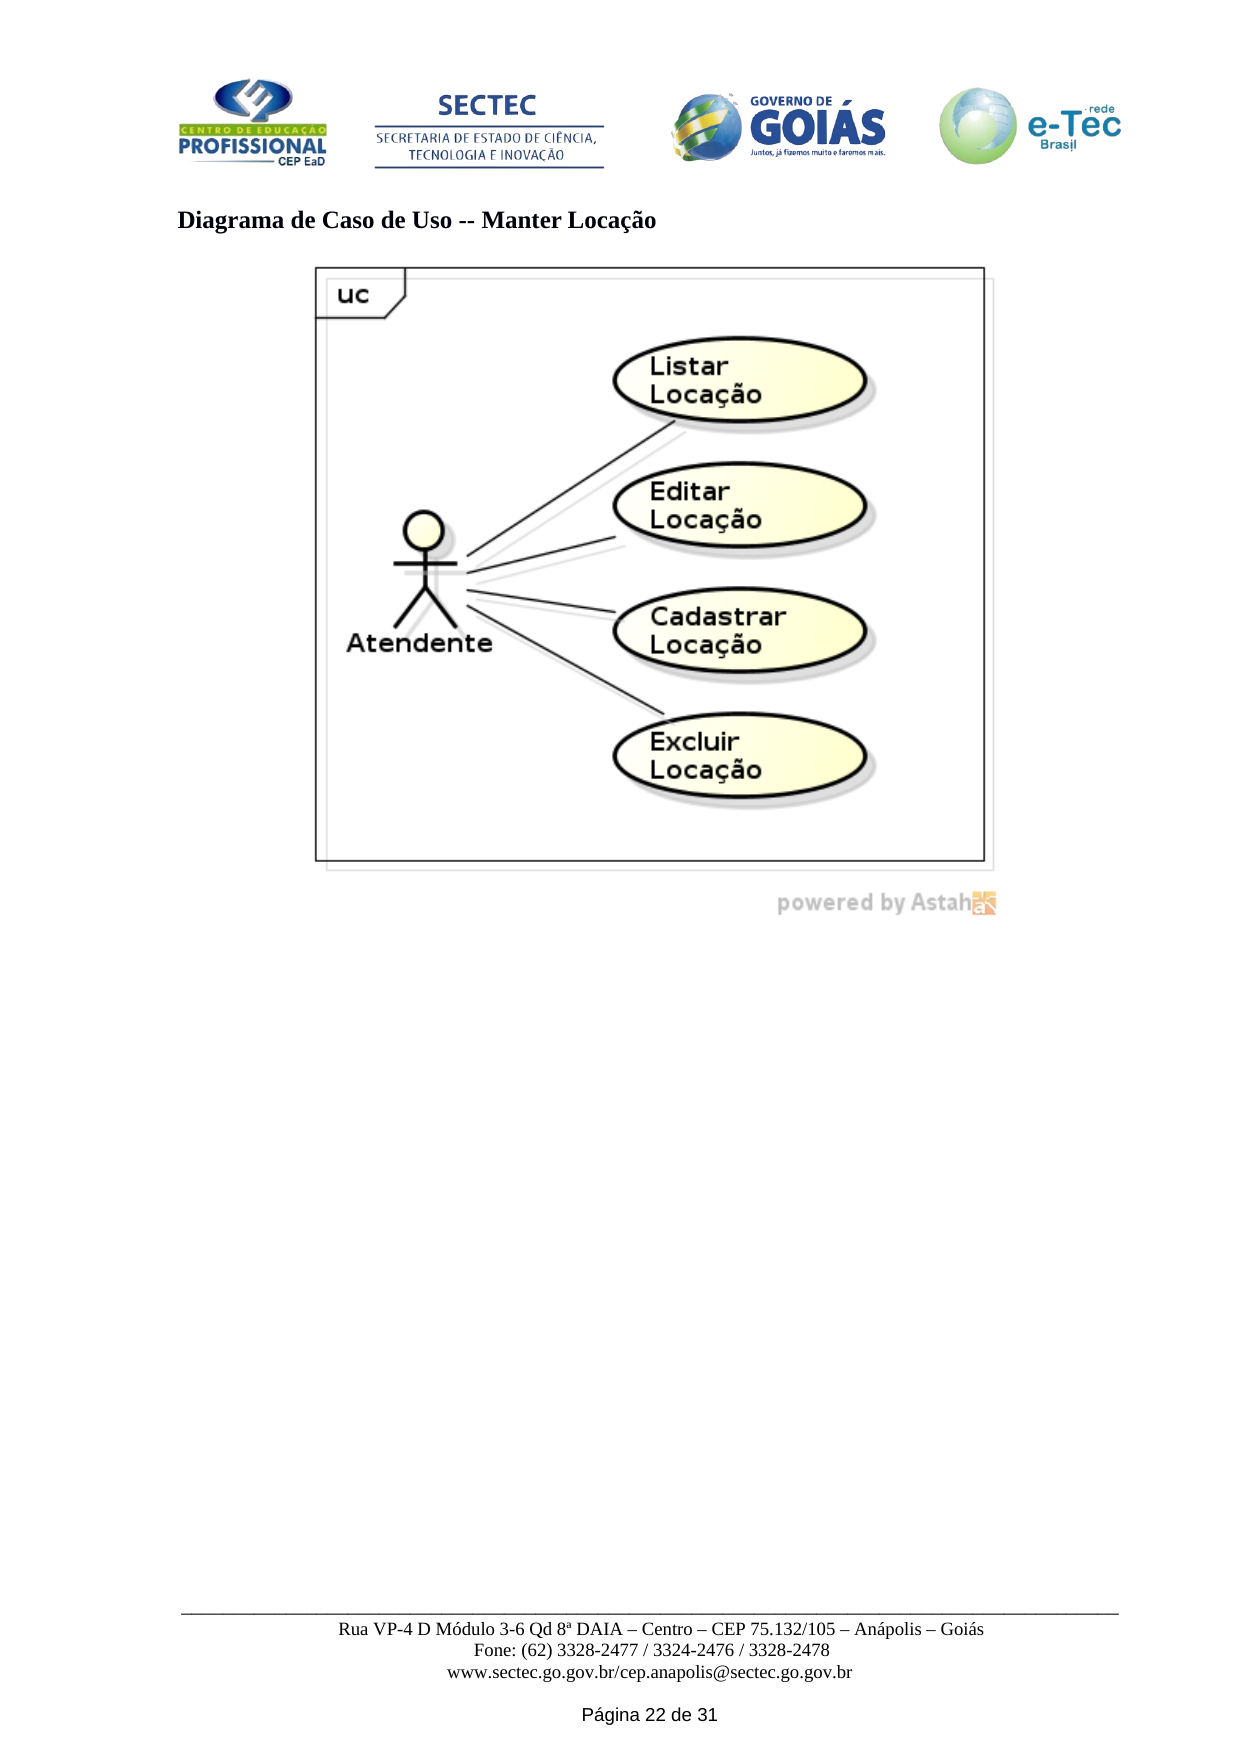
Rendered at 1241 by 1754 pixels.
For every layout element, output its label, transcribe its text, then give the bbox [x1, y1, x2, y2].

text Diagrama de Caso de Uso -- Manter Locação [177, 205, 1122, 234]
picture [177, 75, 1123, 176]
picture [295, 248, 1004, 923]
